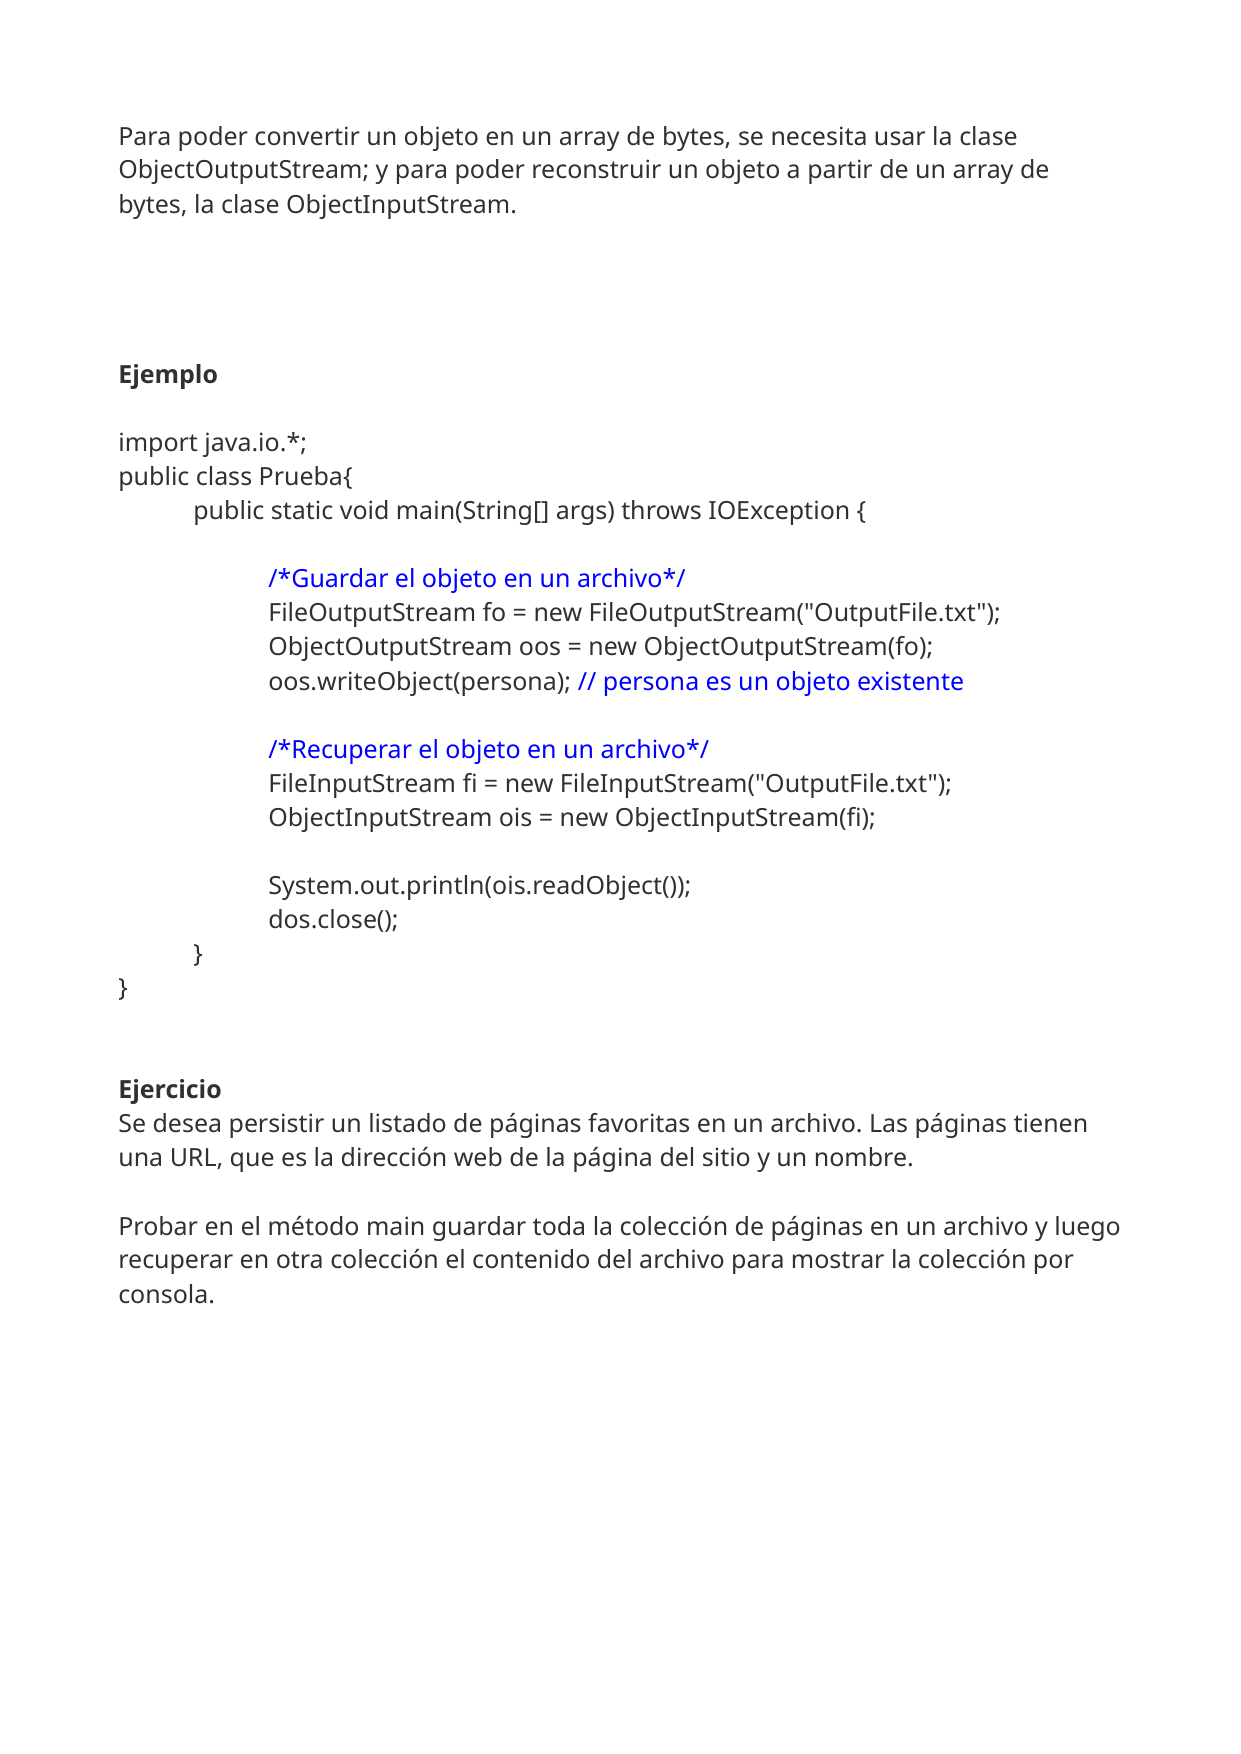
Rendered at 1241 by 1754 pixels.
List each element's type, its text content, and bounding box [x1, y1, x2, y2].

text Para poder convertir un objeto en un array de bytes, se necesita usar la clase ObjectOutputStream; y para poder reconstruir un objeto a partir de un array de bytes, la clase ObjectInputStream. [118, 118, 1122, 220]
text dos.close(); [118, 902, 1122, 936]
text public class Prueba{ [118, 459, 1122, 493]
text Probar en el método main guardar toda la colección de páginas en un archivo y luego recuperar en otra colección el contenido del archivo para mostrar la colección por consola. [118, 1208, 1122, 1310]
text oos.writeObject(persona); // persona es un objeto existente [118, 663, 1122, 697]
text FileInputStream fi = new FileInputStream("OutputFile.txt"); [118, 765, 1122, 799]
text } [118, 970, 1122, 1004]
text FileOutputStream fo = new FileOutputStream("OutputFile.txt"); [118, 595, 1122, 629]
text ObjectInputStream ois = new ObjectInputStream(fi); [118, 799, 1122, 833]
text /*Guardar el objeto en un archivo*/ [118, 561, 1122, 595]
text Ejercicio [118, 1072, 1122, 1106]
text public static void main(String[] args) throws IOException { [118, 493, 1122, 527]
text Se desea persistir un listado de páginas favoritas en un archivo. Las páginas tienen una URL, que es la dirección web de la página del sitio y un nombre. [118, 1106, 1122, 1174]
text System.out.println(ois.readObject()); [118, 867, 1122, 902]
text } [118, 936, 1122, 970]
text import java.io.*; [118, 425, 1122, 459]
text /*Recuperar el objeto en un archivo*/ [118, 731, 1122, 765]
text ObjectOutputStream oos = new ObjectOutputStream(fo); [118, 629, 1122, 663]
text Ejemplo [118, 357, 1122, 391]
